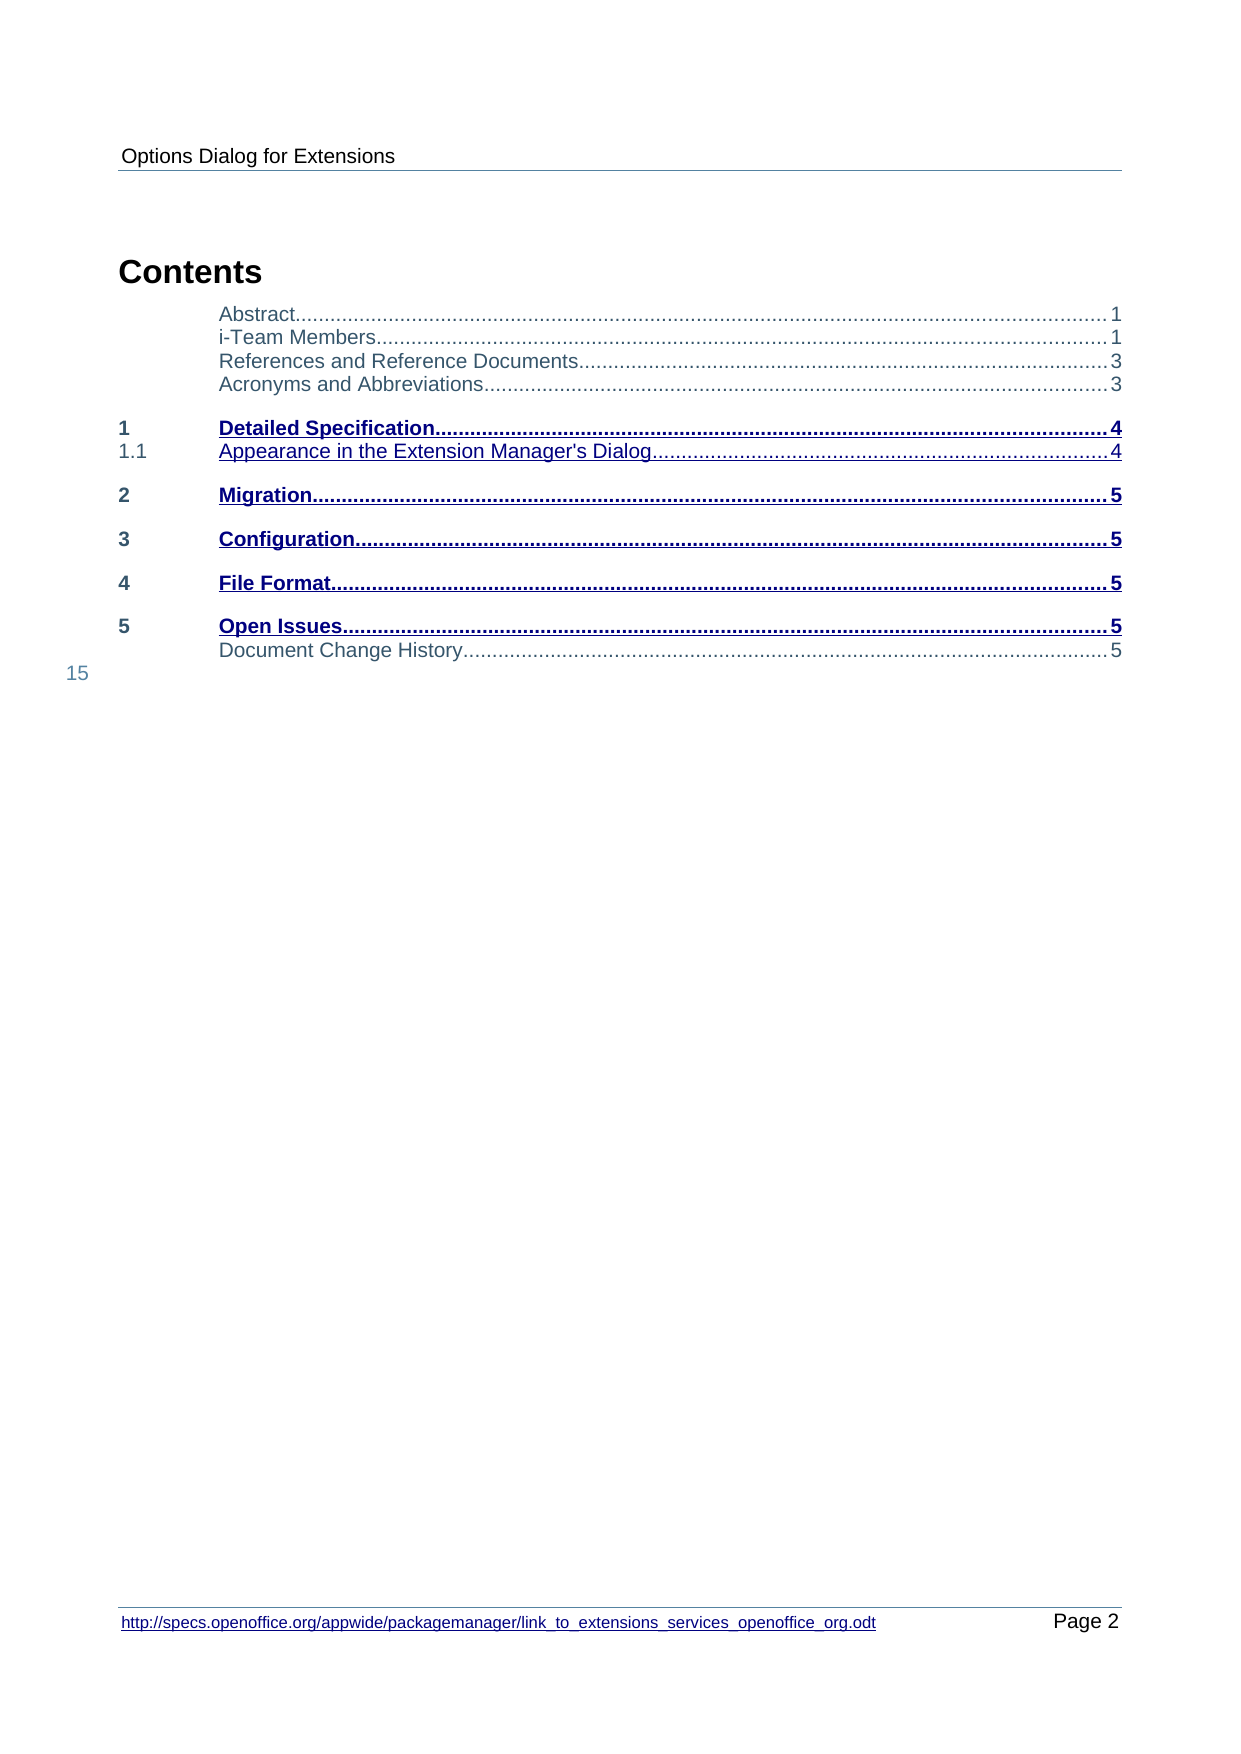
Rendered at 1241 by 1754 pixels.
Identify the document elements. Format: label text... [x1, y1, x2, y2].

subtitle Contents [118, 253, 1122, 290]
text 2 Migration 5 [118, 483, 1122, 507]
text Acronyms and Abbreviations 3 [118, 372, 1122, 396]
text Document Change History 5 [118, 638, 1122, 661]
text 1.1 Appearance in the Extension Manager's Dialog 4 [118, 439, 1122, 463]
text i-Team Members 1 [118, 326, 1122, 349]
text 5 Open Issues 5 [118, 615, 1122, 638]
text 4 File Format 5 [118, 571, 1122, 594]
text Abstract 1 [118, 303, 1122, 326]
text 3 Configuration 5 [118, 527, 1122, 550]
text 1 Detailed Specification 4 [118, 416, 1122, 439]
text References and Reference Documents 3 [118, 349, 1122, 372]
